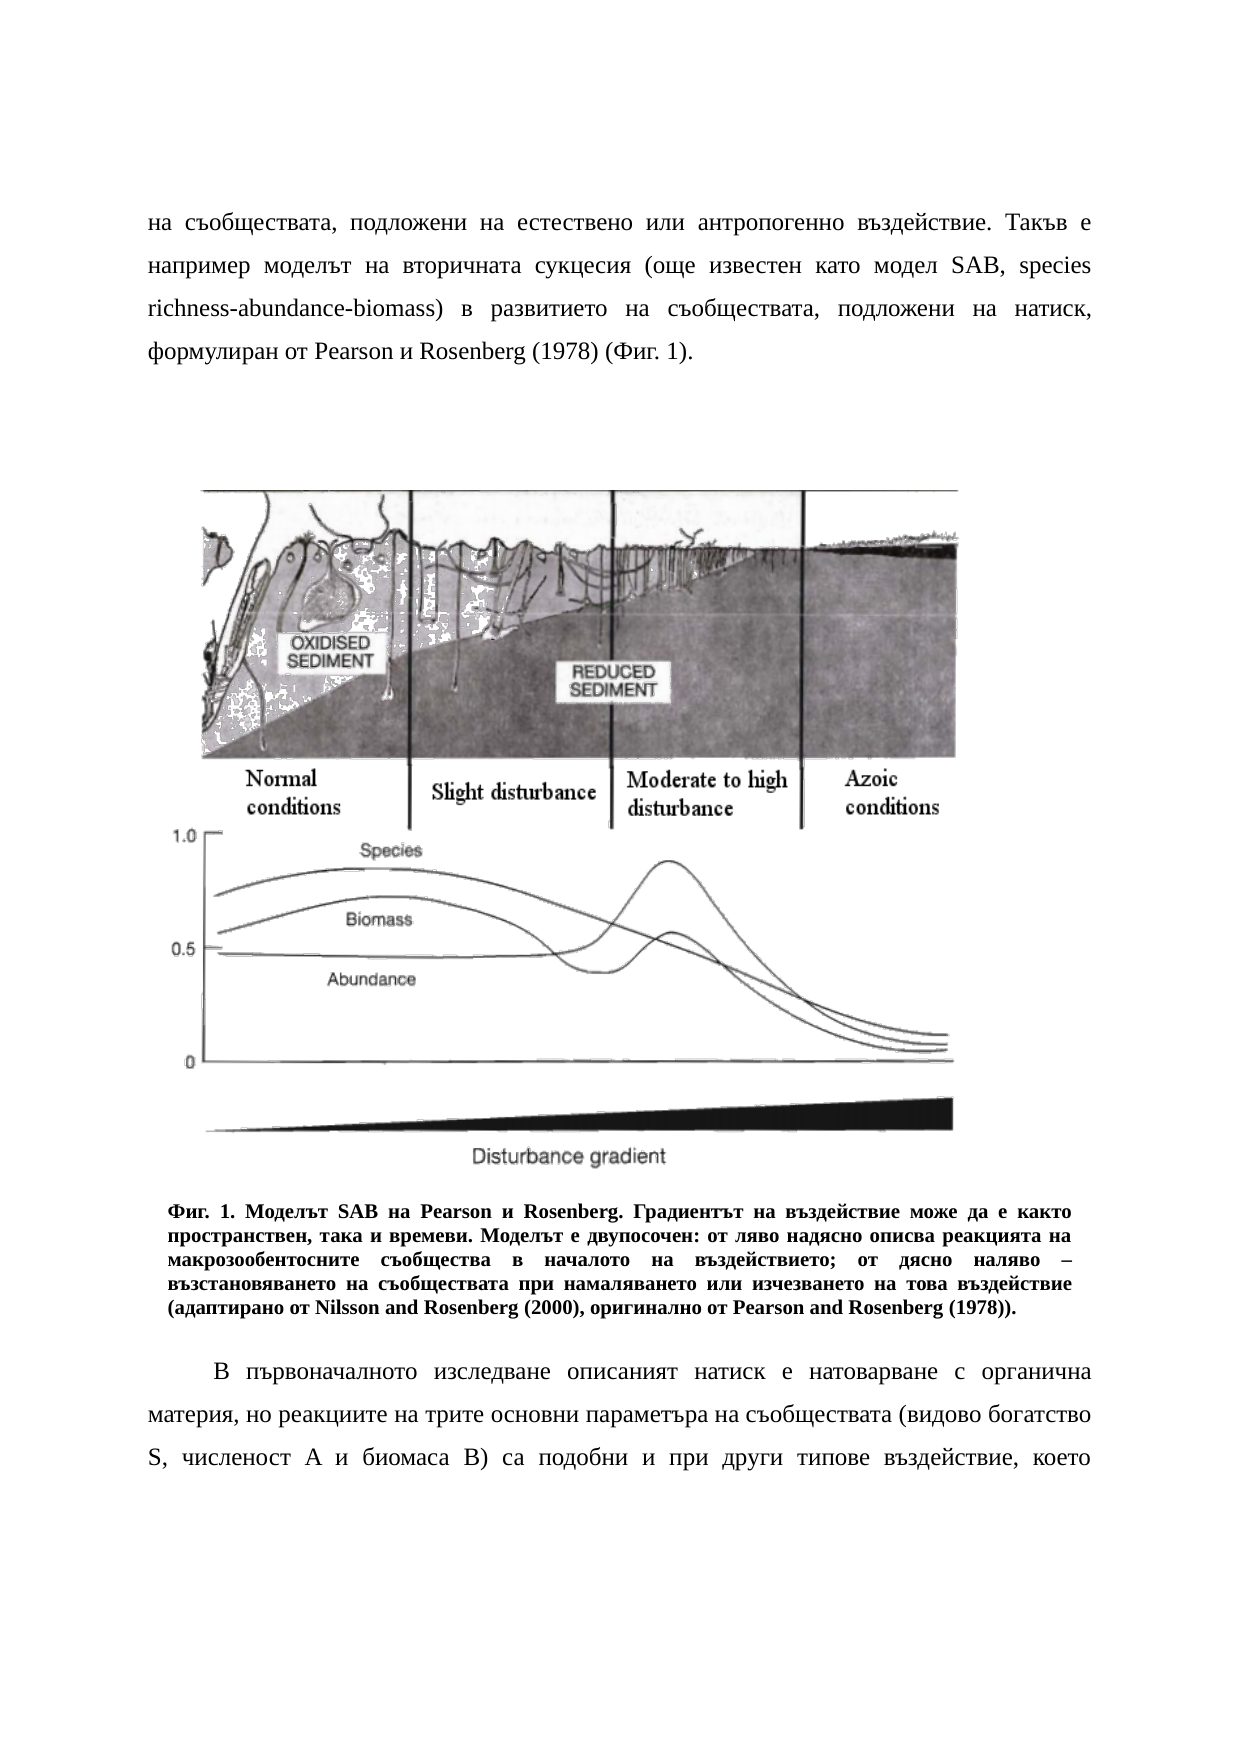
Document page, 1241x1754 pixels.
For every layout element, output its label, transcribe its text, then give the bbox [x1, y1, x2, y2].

text на съобществата, подложени на естествено или антропогенно въздействие. Такъв е например моделът на вторичната сукцесия (още известен като модел SAB, species richness-abundance-biomass) в развитието на съобществата, подложени на натиск, формулиран от Pearson и Rosenberg (1978) (Фиг. 1). [148, 207, 1093, 365]
text В първоначалното изследване описаният натиск е натоварване с органична материя, но реакциите на трите основни параметъра на съобществата (видово богатство S, численост A и биомаса B) са подобни и при други типове въздействие, което [148, 1356, 1093, 1471]
picture [167, 490, 965, 1174]
text Фиг. 1. Моделът SAB на Pearson и Rosenberg. Градиентът на въздействие може да е както пространствен, така и времеви. Моделът е двупосочен: от ляво надясно описва реакцията на макрозообентосните съобщества в началото на въздействието; от дясно наляво – възстановяването на съобществата при намаляването или изчезването на това въздействие (адаптирано от Nilsson and Rosenberg (2000), оригинално от Pearson and Rosenberg (1978)). [167, 1199, 1073, 1319]
